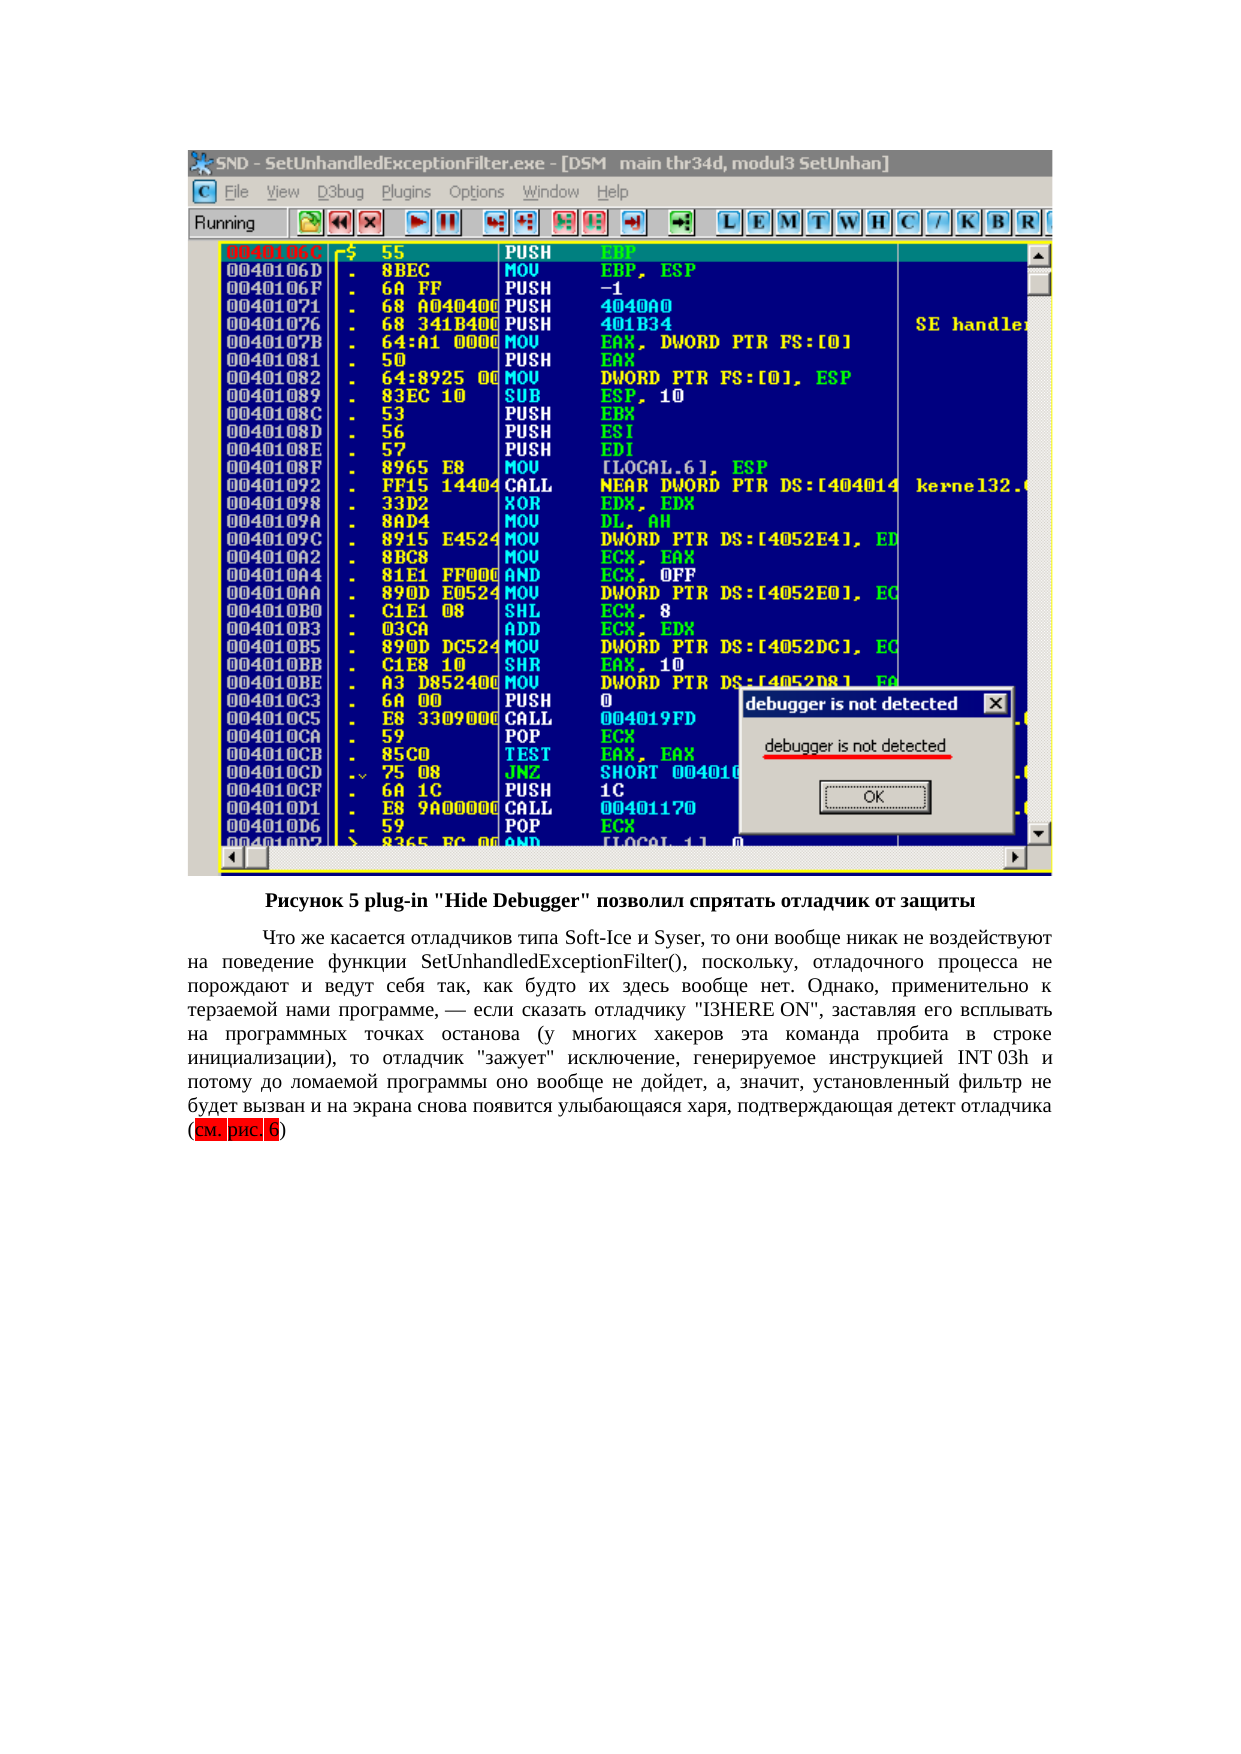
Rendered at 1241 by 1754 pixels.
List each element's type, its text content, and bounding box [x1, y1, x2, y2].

text Что же касается отладчиков типа Soft-Ice и Syser, то они вообще никак не воздействуют на поведение функции SetUnhandledExceptionFilter(), поскольку, отладочного процесса не порождают и ведут себя так, как будто их здесь вообще нет. Однако, применительно к терзаемой нами программе, — если сказать отладчику "I3HERE ON", заставляя его всплывать на программных точках останова (у многих хакеров эта команда пробита в строке инициализации), то отладчик "зажует" исключение, генерируемое инструкцией INT 03h и потому до ломаемой программы оно вообще не дойдет, а, значит, установленный фильтр не будет вызван и на экрана снова появится улыбающаяся харя, подтверждающая детект отладчика (cм. рис. 6) [187, 925, 1053, 1141]
picture [187, 150, 1053, 876]
text Рисунок 5 plug-in "Hide Debugger" позволил спрятать отладчик от защиты [187, 888, 1053, 912]
